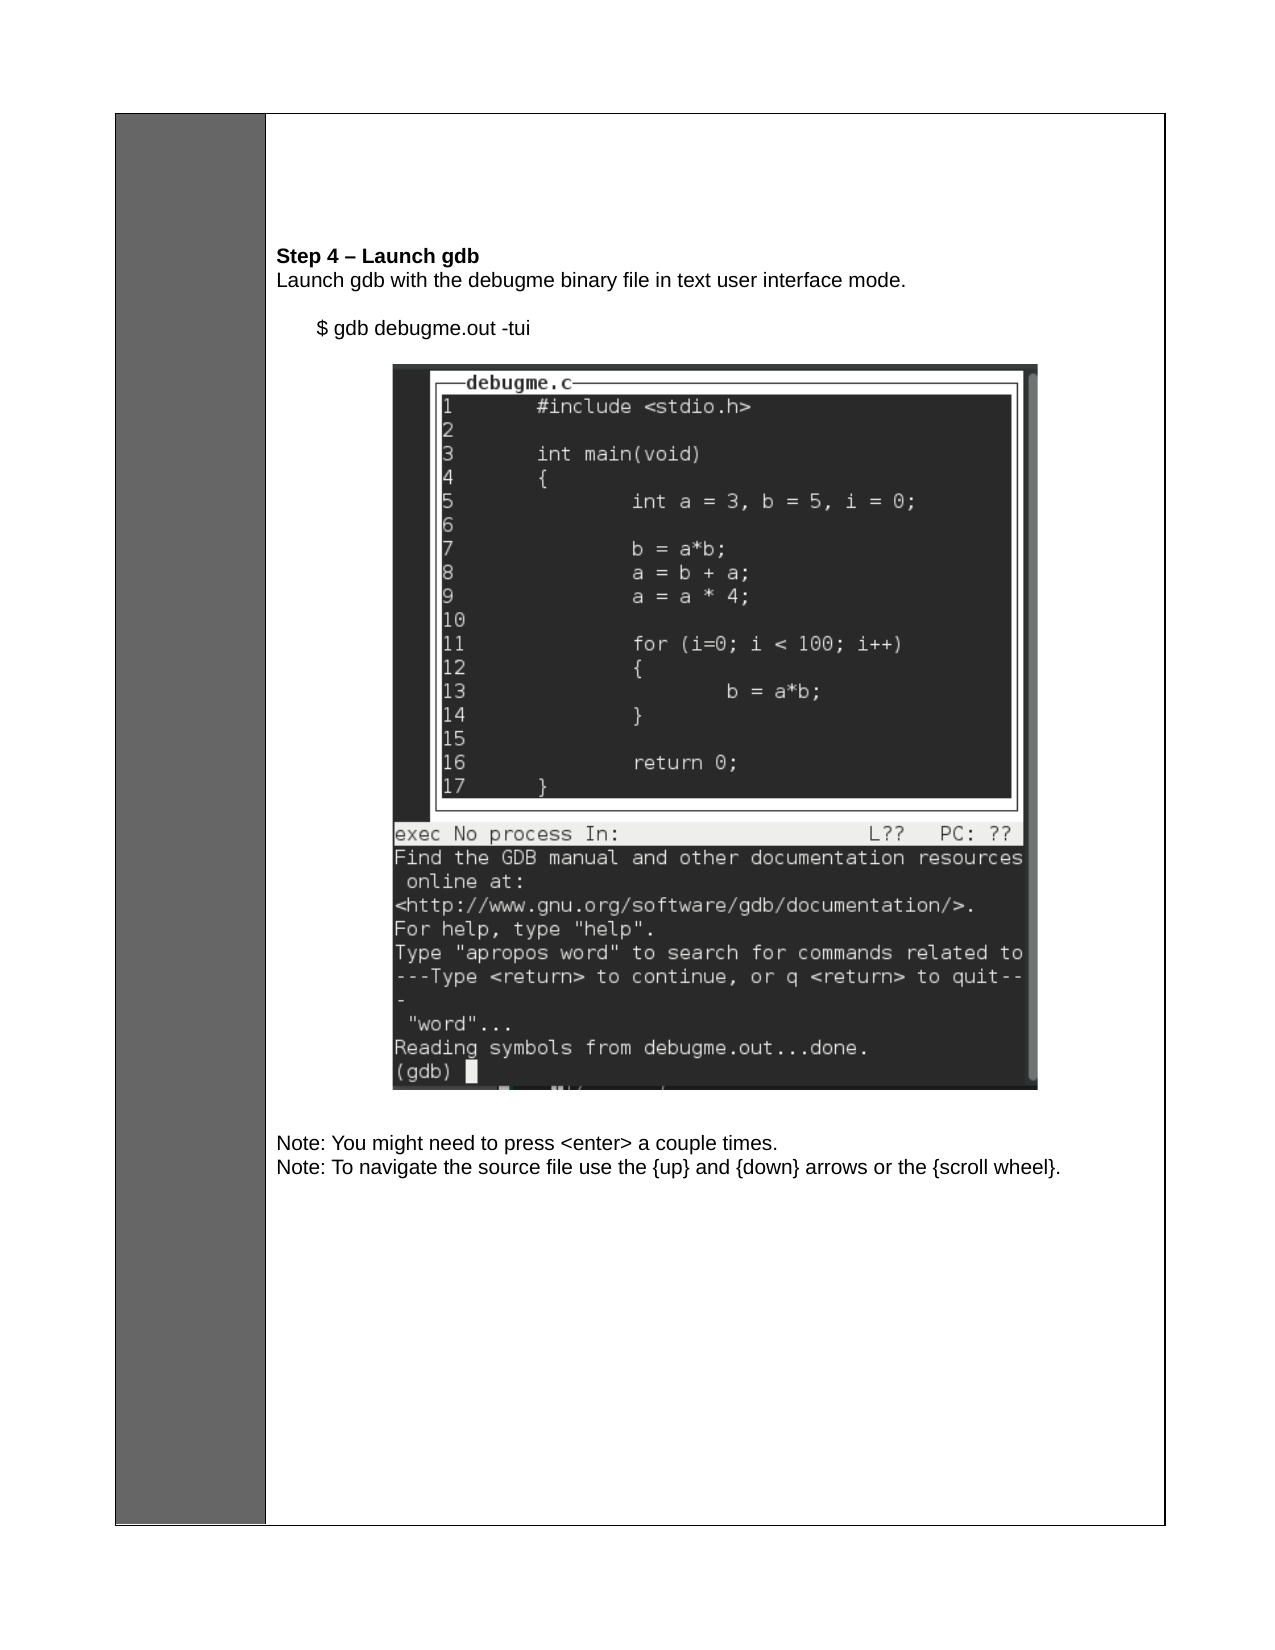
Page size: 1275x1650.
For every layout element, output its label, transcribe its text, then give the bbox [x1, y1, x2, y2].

table_cell Step 4 – Launch gdb Launch gdb with the debugme binary file in text user interface mode. $ gdb debugme.out -tui [266, 114, 1164, 1089]
picture [392, 364, 1038, 1090]
table_cell [116, 114, 265, 1524]
table_cell Note: You might need to press <enter> a couple times. Note: To navigate the source file use the {up} and {down} arrows or the {scroll wheel}. [266, 1090, 1164, 1524]
